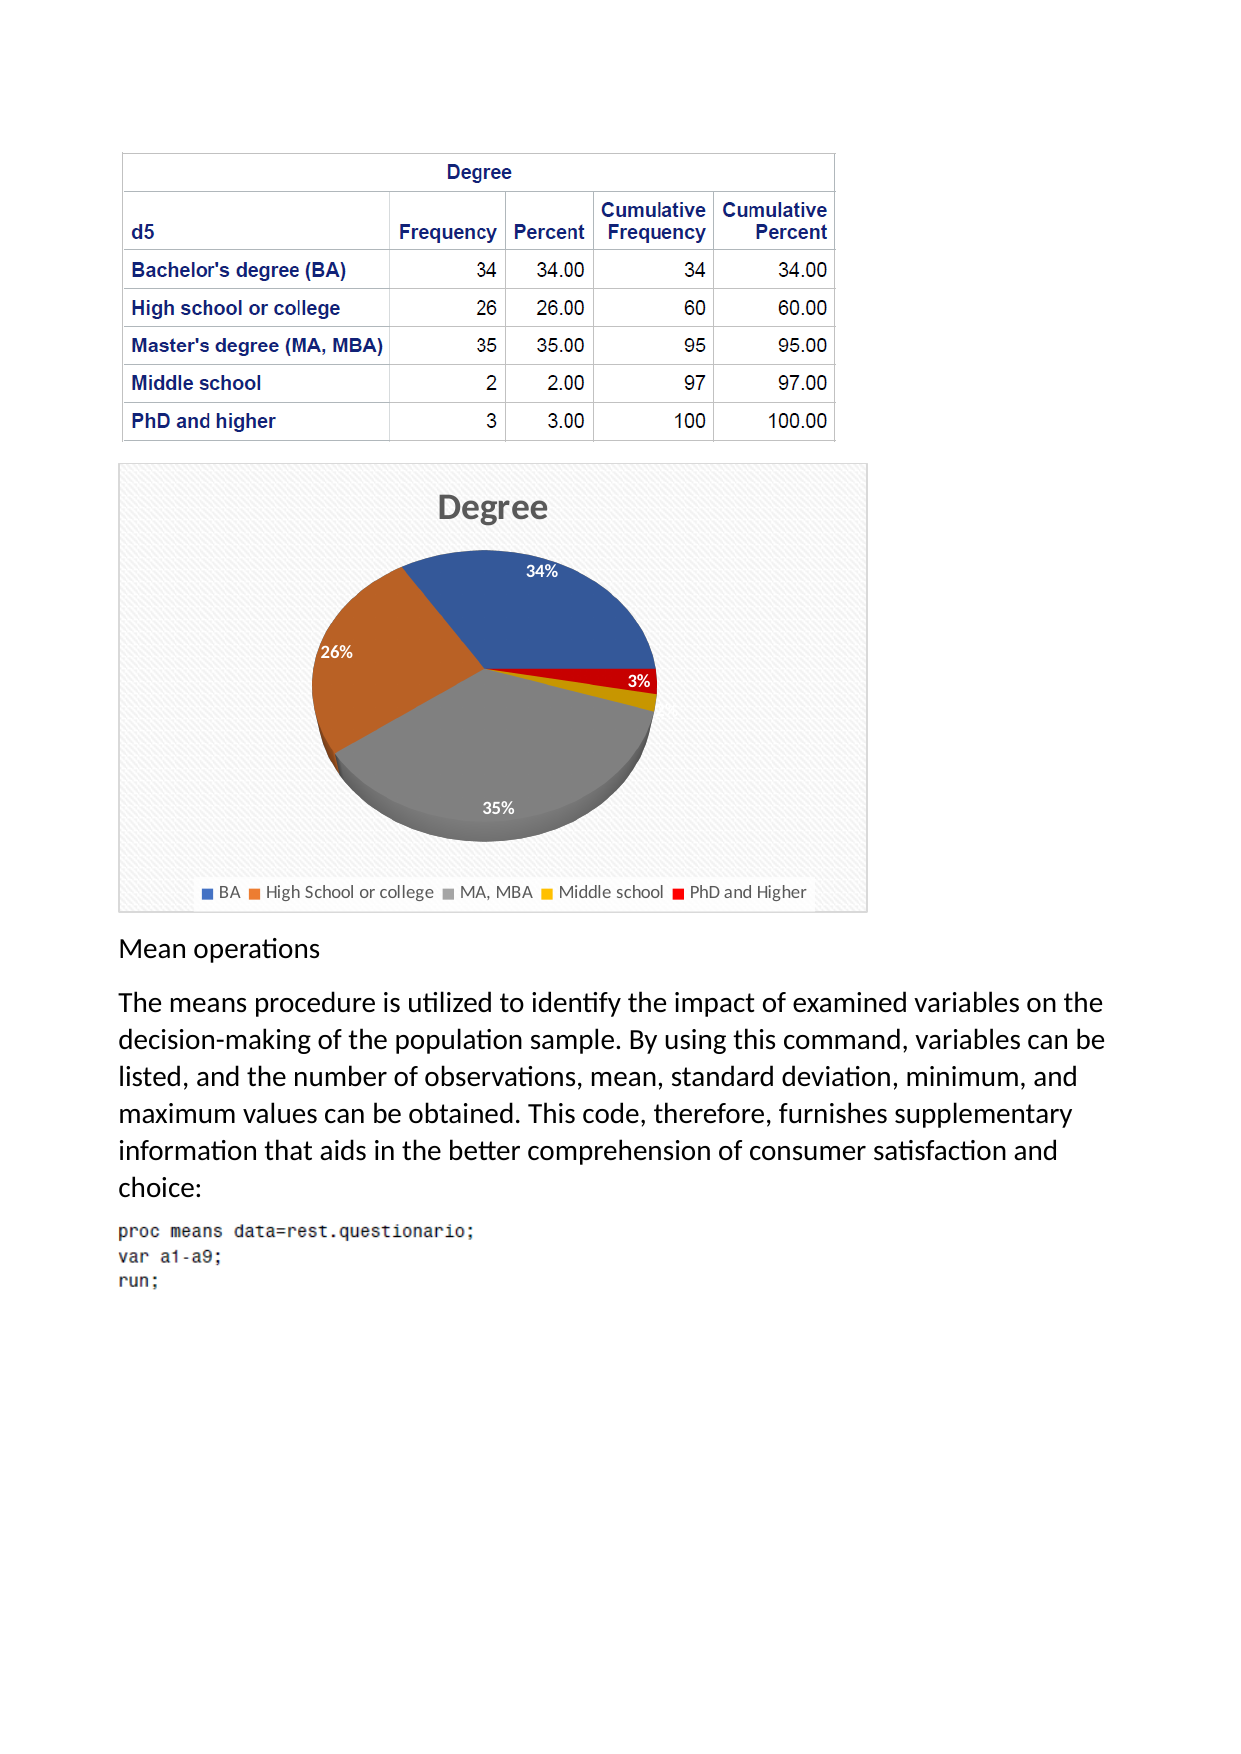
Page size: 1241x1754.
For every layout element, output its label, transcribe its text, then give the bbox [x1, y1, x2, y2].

text Mean operations [118, 930, 1122, 966]
text The means procedure is utilized to identify the impact of examined variables on the decision-making of the population sample. By using this command, variables can be listed, and the number of observations, mean, standard deviation, minimum, and maximum values can be obtained. This code, therefore, furnishes supplementary information that aids in the better comprehension of consumer satisfaction and choice: [118, 984, 1122, 1204]
